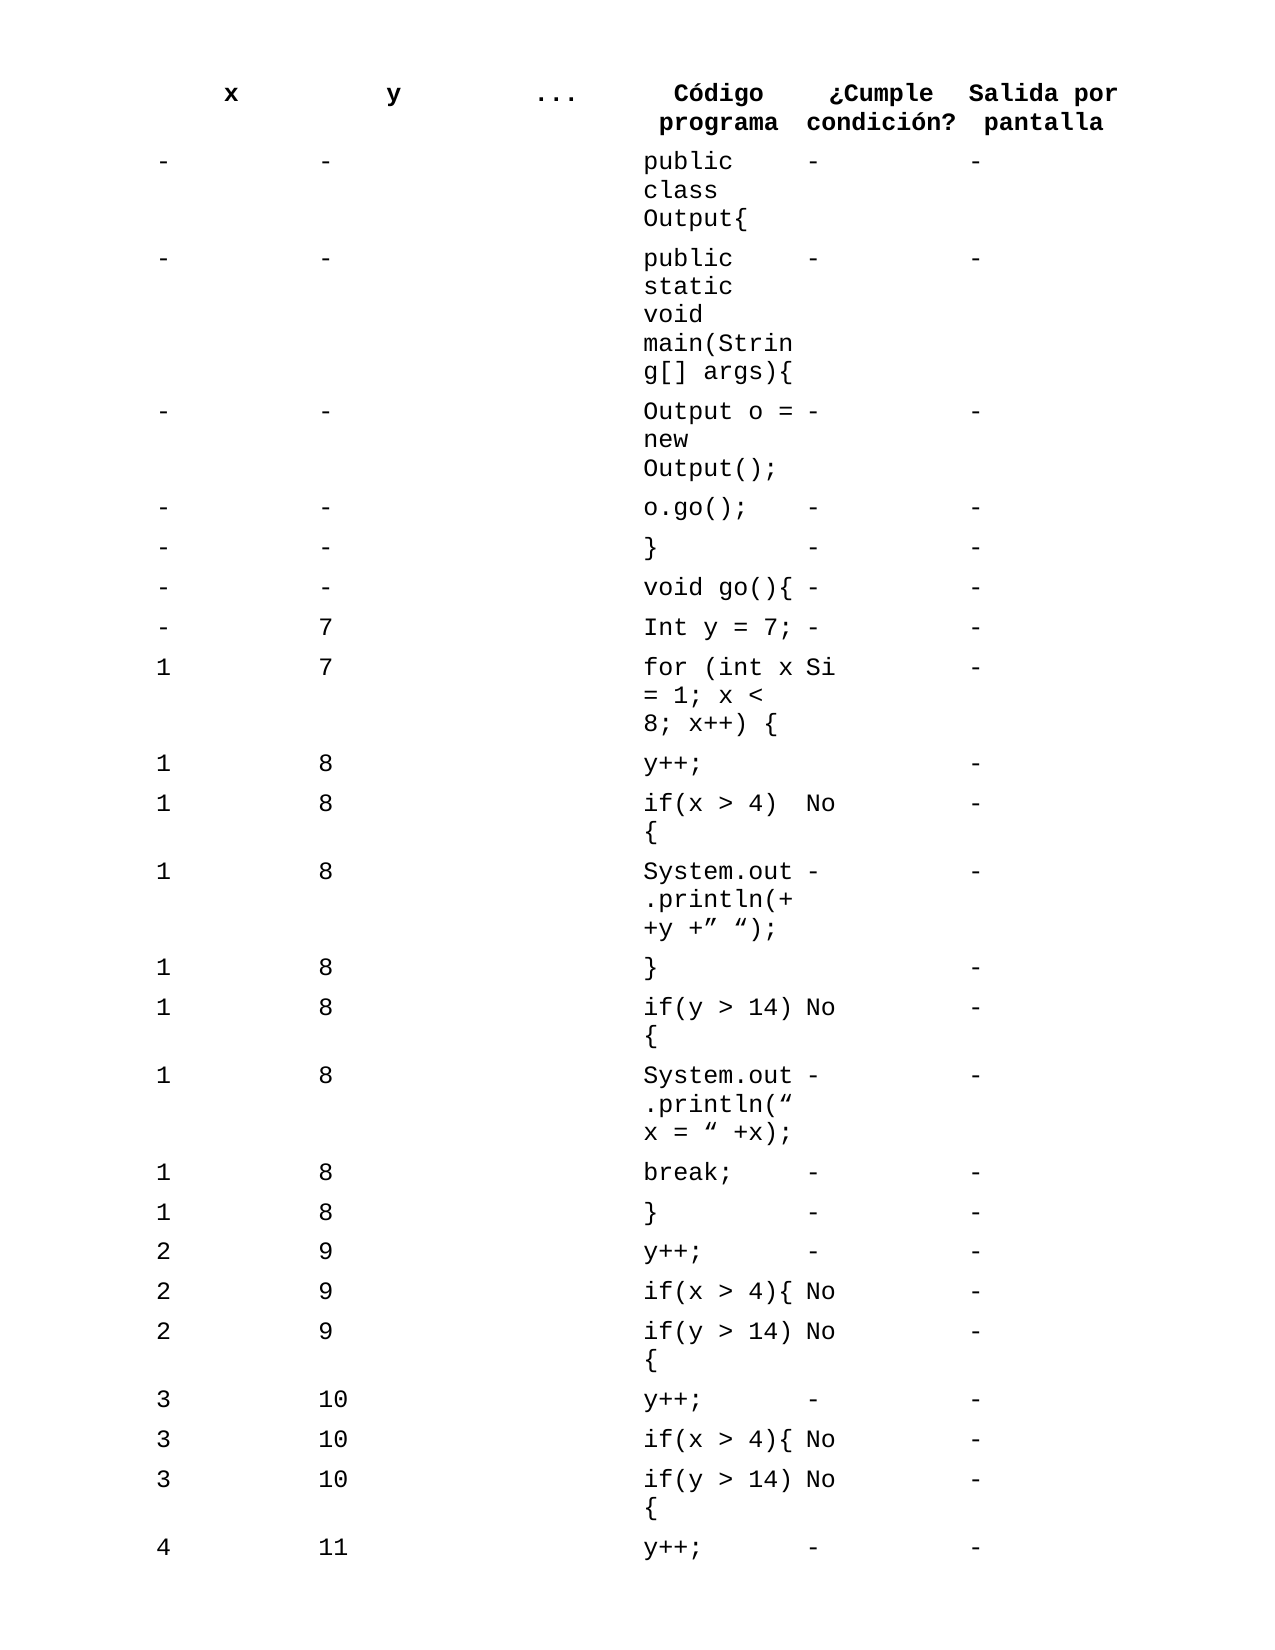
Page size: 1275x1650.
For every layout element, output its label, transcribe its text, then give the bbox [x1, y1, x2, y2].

table_cell - [963, 648, 1125, 745]
table_cell - [313, 143, 475, 239]
table_cell 7 [313, 648, 475, 745]
table_cell 1 [150, 1057, 312, 1153]
table_cell - [963, 1313, 1125, 1381]
table_cell - [313, 489, 475, 529]
table_cell 3 [150, 1381, 312, 1421]
table_cell - [800, 143, 962, 239]
table_cell 1 [150, 648, 312, 745]
table_cell if(x > 4){ [638, 1421, 800, 1460]
table_cell - [313, 529, 475, 569]
table_cell [475, 1193, 637, 1233]
table_cell [475, 1057, 637, 1153]
table_cell - [963, 989, 1125, 1057]
table_cell [475, 489, 637, 529]
table_cell - [963, 949, 1125, 989]
table_cell y++; [638, 1233, 800, 1273]
table_cell [475, 609, 637, 648]
table_cell [475, 1381, 637, 1421]
table_cell [800, 949, 962, 989]
table_cell System.out.println(“x = “ +x); [638, 1057, 800, 1153]
table_cell [475, 853, 637, 949]
table_cell 8 [313, 785, 475, 853]
table_cell - [963, 529, 1125, 569]
table_cell Int y = 7; [638, 609, 800, 648]
table_cell 9 [313, 1273, 475, 1313]
table_cell - [963, 1529, 1125, 1568]
table_cell - [963, 143, 1125, 239]
table_cell - [800, 240, 962, 393]
table_cell - [800, 1193, 962, 1233]
table_cell 11 [313, 1529, 475, 1568]
table_cell [475, 1421, 637, 1460]
table_cell 8 [313, 989, 475, 1057]
table_cell - [800, 853, 962, 949]
table_header ... [475, 75, 637, 143]
table_cell - [150, 569, 312, 608]
table_cell 8 [313, 853, 475, 949]
table_cell [475, 569, 637, 608]
table_cell [475, 143, 637, 239]
table_cell [800, 745, 962, 784]
table_cell 4 [150, 1529, 312, 1568]
table_cell - [963, 609, 1125, 648]
table_cell } [638, 1193, 800, 1233]
table_cell o.go(); [638, 489, 800, 529]
table_cell - [963, 1154, 1125, 1193]
table_cell - [963, 1421, 1125, 1460]
table_cell - [800, 1154, 962, 1193]
table_cell 1 [150, 1154, 312, 1193]
table_cell [475, 529, 637, 569]
table_cell - [313, 393, 475, 489]
table_cell - [800, 489, 962, 529]
table_cell - [800, 393, 962, 489]
table_cell - [150, 609, 312, 648]
table_cell 1 [150, 853, 312, 949]
table_cell - [963, 1460, 1125, 1528]
table_cell if(y > 14){ [638, 1460, 800, 1528]
table_cell 1 [150, 745, 312, 784]
table_cell 9 [313, 1233, 475, 1273]
table_cell public static void main(String[] args){ [638, 240, 800, 393]
table_cell y++; [638, 745, 800, 784]
table_cell 2 [150, 1233, 312, 1273]
table_cell No [800, 1273, 962, 1313]
table_cell Si [800, 648, 962, 745]
table_cell } [638, 529, 800, 569]
table_cell No [800, 989, 962, 1057]
table_cell - [800, 529, 962, 569]
table_cell 2 [150, 1273, 312, 1313]
table_cell 3 [150, 1460, 312, 1528]
table_cell 10 [313, 1460, 475, 1528]
table_cell - [963, 393, 1125, 489]
table_cell - [800, 1057, 962, 1153]
table_cell - [313, 240, 475, 393]
table_cell - [800, 1381, 962, 1421]
table_cell - [800, 1529, 962, 1568]
table_cell - [963, 1057, 1125, 1153]
table_header y [313, 75, 475, 143]
table_cell No [800, 1460, 962, 1528]
table_cell 2 [150, 1313, 312, 1381]
table_cell [475, 949, 637, 989]
table_cell void go(){ [638, 569, 800, 608]
table_cell 1 [150, 785, 312, 853]
table_cell 10 [313, 1381, 475, 1421]
table_cell if(y > 14){ [638, 1313, 800, 1381]
table_cell 8 [313, 1193, 475, 1233]
table_cell Output o = new Output(); [638, 393, 800, 489]
table_cell [475, 393, 637, 489]
table_cell y++; [638, 1529, 800, 1568]
table_cell - [963, 1193, 1125, 1233]
table_cell - [150, 529, 312, 569]
table_cell - [150, 393, 312, 489]
table_cell [475, 989, 637, 1057]
table_cell [475, 785, 637, 853]
table_cell - [150, 143, 312, 239]
table_cell y++; [638, 1381, 800, 1421]
table_cell 8 [313, 1057, 475, 1153]
table_cell - [963, 853, 1125, 949]
table_cell No [800, 785, 962, 853]
table_cell 8 [313, 1154, 475, 1193]
table_cell 1 [150, 949, 312, 989]
table_header Salida por pantalla [963, 75, 1125, 143]
table_cell 1 [150, 989, 312, 1057]
table_cell 10 [313, 1421, 475, 1460]
table_cell - [800, 1233, 962, 1273]
table_cell - [150, 489, 312, 529]
table_cell [475, 1154, 637, 1193]
table_cell - [800, 569, 962, 608]
table_header x [150, 75, 312, 143]
table_cell [475, 648, 637, 745]
table_cell [475, 1233, 637, 1273]
table_cell - [963, 1233, 1125, 1273]
table_header ¿Cumple condición? [800, 75, 962, 143]
table_cell [475, 1313, 637, 1381]
table_cell 8 [313, 745, 475, 784]
table_cell - [963, 745, 1125, 784]
table_cell if(x > 4) { [638, 785, 800, 853]
table_cell - [963, 1381, 1125, 1421]
table_cell [475, 1460, 637, 1528]
table_cell [475, 1529, 637, 1568]
table_cell } [638, 949, 800, 989]
table_cell - [150, 240, 312, 393]
table_cell if(x > 4){ [638, 1273, 800, 1313]
table_cell for (int x = 1; x < 8; x++) { [638, 648, 800, 745]
table_cell No [800, 1313, 962, 1381]
table_cell 7 [313, 609, 475, 648]
table_cell 9 [313, 1313, 475, 1381]
table_cell 8 [313, 949, 475, 989]
table_cell public class Output{ [638, 143, 800, 239]
table_cell - [963, 569, 1125, 608]
table_cell - [963, 785, 1125, 853]
table_cell if(y > 14){ [638, 989, 800, 1057]
table_cell - [800, 609, 962, 648]
table_cell - [963, 1273, 1125, 1313]
table_cell - [963, 240, 1125, 393]
table_cell [475, 240, 637, 393]
table_cell 3 [150, 1421, 312, 1460]
table_cell [475, 1273, 637, 1313]
table_cell - [313, 569, 475, 608]
table_header Código programa [638, 75, 800, 143]
table_cell No [800, 1421, 962, 1460]
table_cell [475, 745, 637, 784]
table_cell System.out.println(++y +” “); [638, 853, 800, 949]
table_cell break; [638, 1154, 800, 1193]
table_cell 1 [150, 1193, 312, 1233]
table_cell - [963, 489, 1125, 529]
